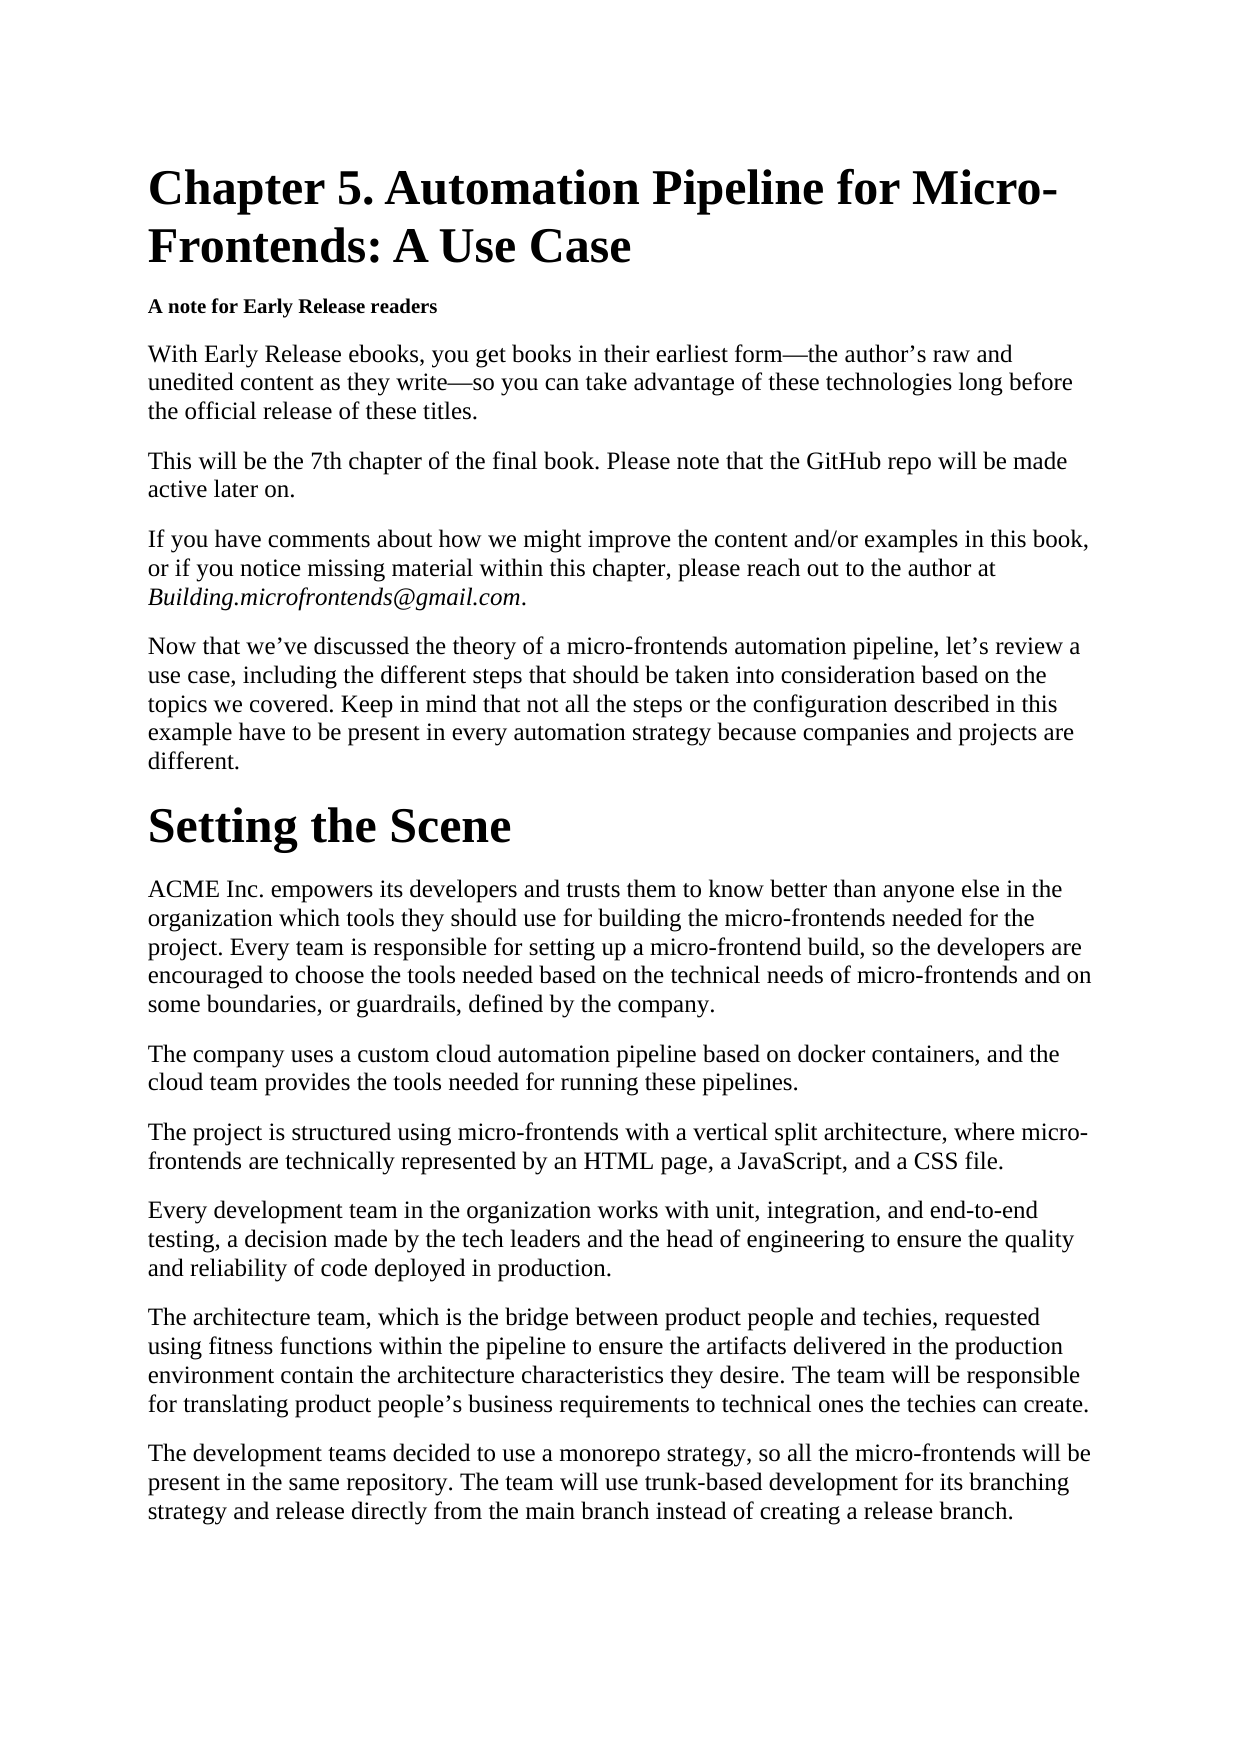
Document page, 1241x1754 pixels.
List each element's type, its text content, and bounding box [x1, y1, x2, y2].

subtitle A note for Early Release readers [148, 294, 1093, 318]
text Now that we’ve discussed the theory of a micro-frontends automation pipeline, let’s review a use case, including the different steps that should be taken into consideration based on the topics we covered. Keep in mind that not all the steps or the configuration described in this example have to be present in every automation strategy because companies and projects are different. [148, 631, 1093, 775]
text The project is structured using micro-frontends with a vertical split architecture, where micro-frontends are technically represented by an HTML page, a JavaScript, and a CSS file. [148, 1117, 1093, 1174]
text The company uses a custom cloud automation pipeline based on docker containers, and the cloud team provides the tools needed for running these pipelines. [148, 1039, 1093, 1096]
text If you have comments about how we might improve the content and/or examples in this book, or if you notice missing material within this chapter, please reach out to the author at Building.microfrontends@gmail.com. [148, 524, 1093, 610]
text ACME Inc. empowers its developers and trusts them to know better than anyone else in the organization which tools they should use for building the micro-frontends needed for the project. Every team is responsible for setting up a micro-frontend build, so the developers are encouraged to choose the tools needed based on the technical needs of micro-frontends and on some boundaries, or guardrails, defined by the company. [148, 874, 1093, 1018]
text The development teams decided to use a monorepo strategy, so all the micro-frontends will be present in the same repository. The team will use trunk-based development for its branching strategy and release directly from the main branch instead of creating a release branch. [148, 1438, 1093, 1524]
subtitle Chapter 5. Automation Pipeline for Micro-Frontends: A Use Case [148, 158, 1093, 273]
text This will be the 7th chapter of the final book. Please note that the GitHub repo will be made active later on. [148, 446, 1093, 503]
text With Early Release ebooks, you get books in their earliest form—the author’s raw and unedited content as they write—so you can take advantage of these technologies long before the official release of these titles. [148, 339, 1093, 425]
text The architecture team, which is the bridge between product people and techies, requested using fitness functions within the pipeline to ensure the artifacts delivered in the production environment contain the architecture characteristics they desire. The team will be responsible for translating product people’s business requirements to technical ones the techies can create. [148, 1302, 1093, 1417]
subtitle Setting the Scene [148, 796, 1093, 853]
text Every development team in the organization works with unit, integration, and end-to-end testing, a decision made by the tech leaders and the head of engineering to ensure the quality and reliability of code deployed in production. [148, 1195, 1093, 1282]
